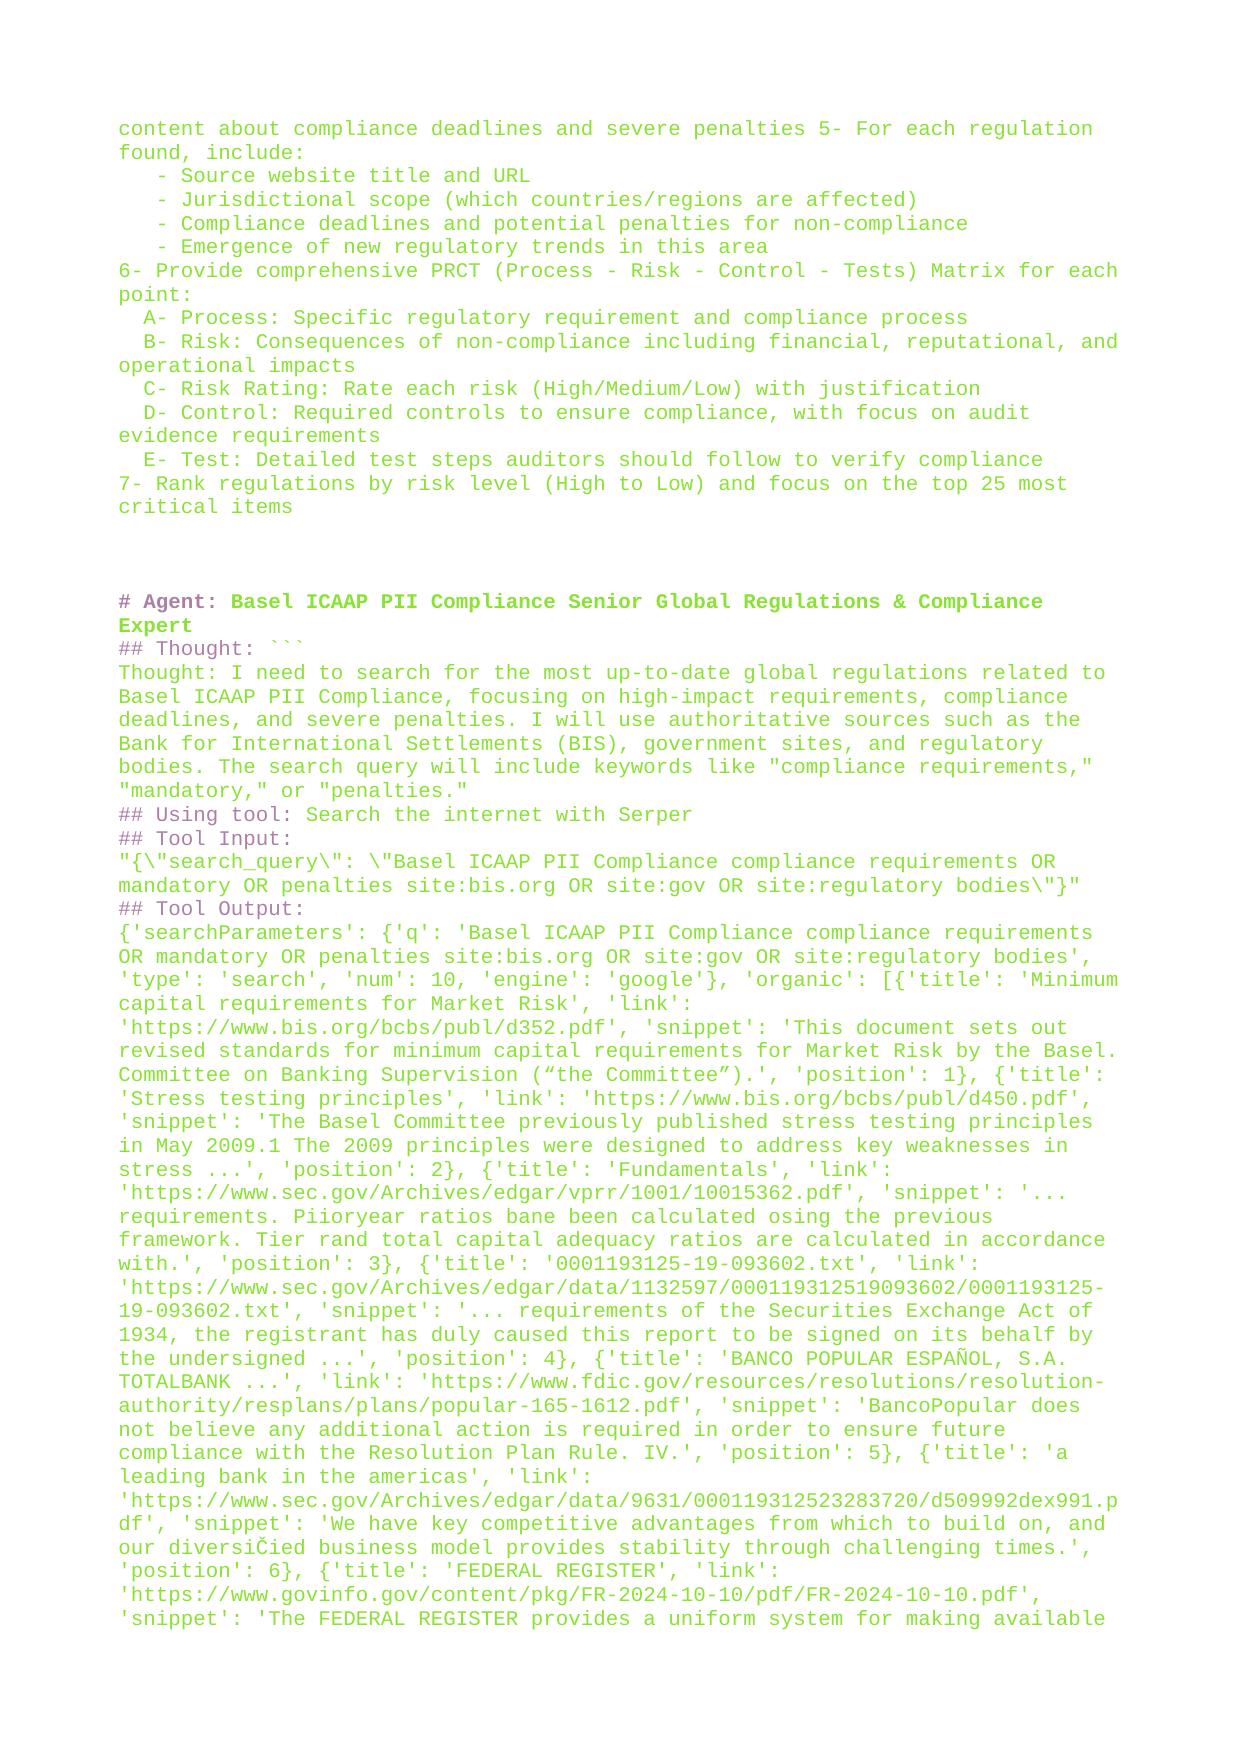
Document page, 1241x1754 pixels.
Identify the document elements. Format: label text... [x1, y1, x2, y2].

text - Compliance deadlines and potential penalties for non-compliance [118, 213, 1122, 236]
text C- Risk Rating: Rate each risk (High/Medium/Low) with justification [118, 378, 1122, 402]
text - Jurisdictional scope (which countries/regions are affected) [118, 189, 1122, 213]
text ## Tool Input: [118, 827, 1122, 851]
text E- Test: Detailed test steps auditors should follow to verify compliance [118, 449, 1122, 473]
text ## Tool Output: [118, 898, 1122, 922]
text - Emergence of new regulatory trends in this area [118, 236, 1122, 260]
text B- Risk: Consequences of non-compliance including financial, reputational, and operational impacts [118, 331, 1122, 378]
text ## Using tool: Search the internet with Serper [118, 804, 1122, 827]
text ## Thought: ``` [118, 638, 1122, 662]
text {'searchParameters': {'q': 'Basel ICAAP PII Compliance compliance requirements OR mandatory OR penalties site:bis.org OR site:gov OR site:regulatory bodies', 'type': 'search', 'num': 10, 'engine': 'google'}, 'organic': [{'title': 'Minimum capital requirements for Market Risk', 'link': 'https://www.bis.org/bcbs/publ/d352.pdf', 'snippet': 'This document sets out revised standards for minimum capital requirements for Market Risk by the Basel. Committee on Banking Supervision (“the Committee”).', 'position': 1}, {'title': 'Stress testing principles', 'link': 'https://www.bis.org/bcbs/publ/d450.pdf', 'snippet': 'The Basel Committee previously published stress testing principles in May 2009.1 The 2009 principles were designed to address key weaknesses in stress ...', 'position': 2}, {'title': 'Fundamentals', 'link': 'https://www.sec.gov/Archives/edgar/vprr/1001/10015362.pdf', 'snippet': '... requirements. Piioryear ratios bane been calculated osing the previous framework. Tier rand total capital adequacy ratios are calculated in accordance with.', 'position': 3}, {'title': '0001193125-19-093602.txt', 'link': 'https://www.sec.gov/Archives/edgar/data/1132597/000119312519093602/0001193125-19-093602.txt', 'snippet': '... requirements of the Securities Exchange Act of 1934, the registrant has duly caused this report to be signed on its behalf by the undersigned ...', 'position': 4}, {'title': 'BANCO POPULAR ESPAÑOL, S.A. TOTALBANK ...', 'link': 'https://www.fdic.gov/resources/resolutions/resolution-authority/resplans/plans/popular-165-1612.pdf', 'snippet': 'BancoPopular does not believe any additional action is required in order to ensure future compliance with the Resolution Plan Rule. IV.', 'position': 5}, {'title': 'a leading bank in the americas', 'link': 'https://www.sec.gov/Archives/edgar/data/9631/000119312523283720/d509992dex991.pdf', 'snippet': 'We have key competitive advantages from which to build on, and our diversiČied business model provides stability through challenging times.', 'position': 6}, {'title': 'FEDERAL REGISTER', 'link': 'https://www.govinfo.gov/content/pkg/FR-2024-10-10/pdf/FR-2024-10-10.pdf', 'snippet': 'The FEDERAL REGISTER provides a uniform system for making available [118, 922, 1122, 1631]
text A- Process: Specific regulatory requirement and compliance process [118, 307, 1122, 331]
text Thought: I need to search for the most up-to-date global regulations related to Basel ICAAP PII Compliance, focusing on high-impact requirements, compliance deadlines, and severe penalties. I will use authoritative sources such as the Bank for International Settlements (BIS), government sites, and regulatory bodies. The search query will include keywords like "compliance requirements," "mandatory," or "penalties." [118, 662, 1122, 804]
text content about compliance deadlines and severe penalties 5- For each regulation found, include: [118, 118, 1122, 165]
text "{\"search_query\": \"Basel ICAAP PII Compliance compliance requirements OR mandatory OR penalties site:bis.org OR site:gov OR site:regulatory bodies\"}" [118, 851, 1122, 898]
text D- Control: Required controls to ensure compliance, with focus on audit evidence requirements [118, 402, 1122, 449]
text # Agent: Basel ICAAP PII Compliance Senior Global Regulations & Compliance Expert [118, 591, 1122, 638]
text - Source website title and URL [118, 165, 1122, 189]
text 7- Rank regulations by risk level (High to Low) and focus on the top 25 most critical items [118, 473, 1122, 520]
text 6- Provide comprehensive PRCT (Process - Risk - Control - Tests) Matrix for each point: [118, 260, 1122, 307]
